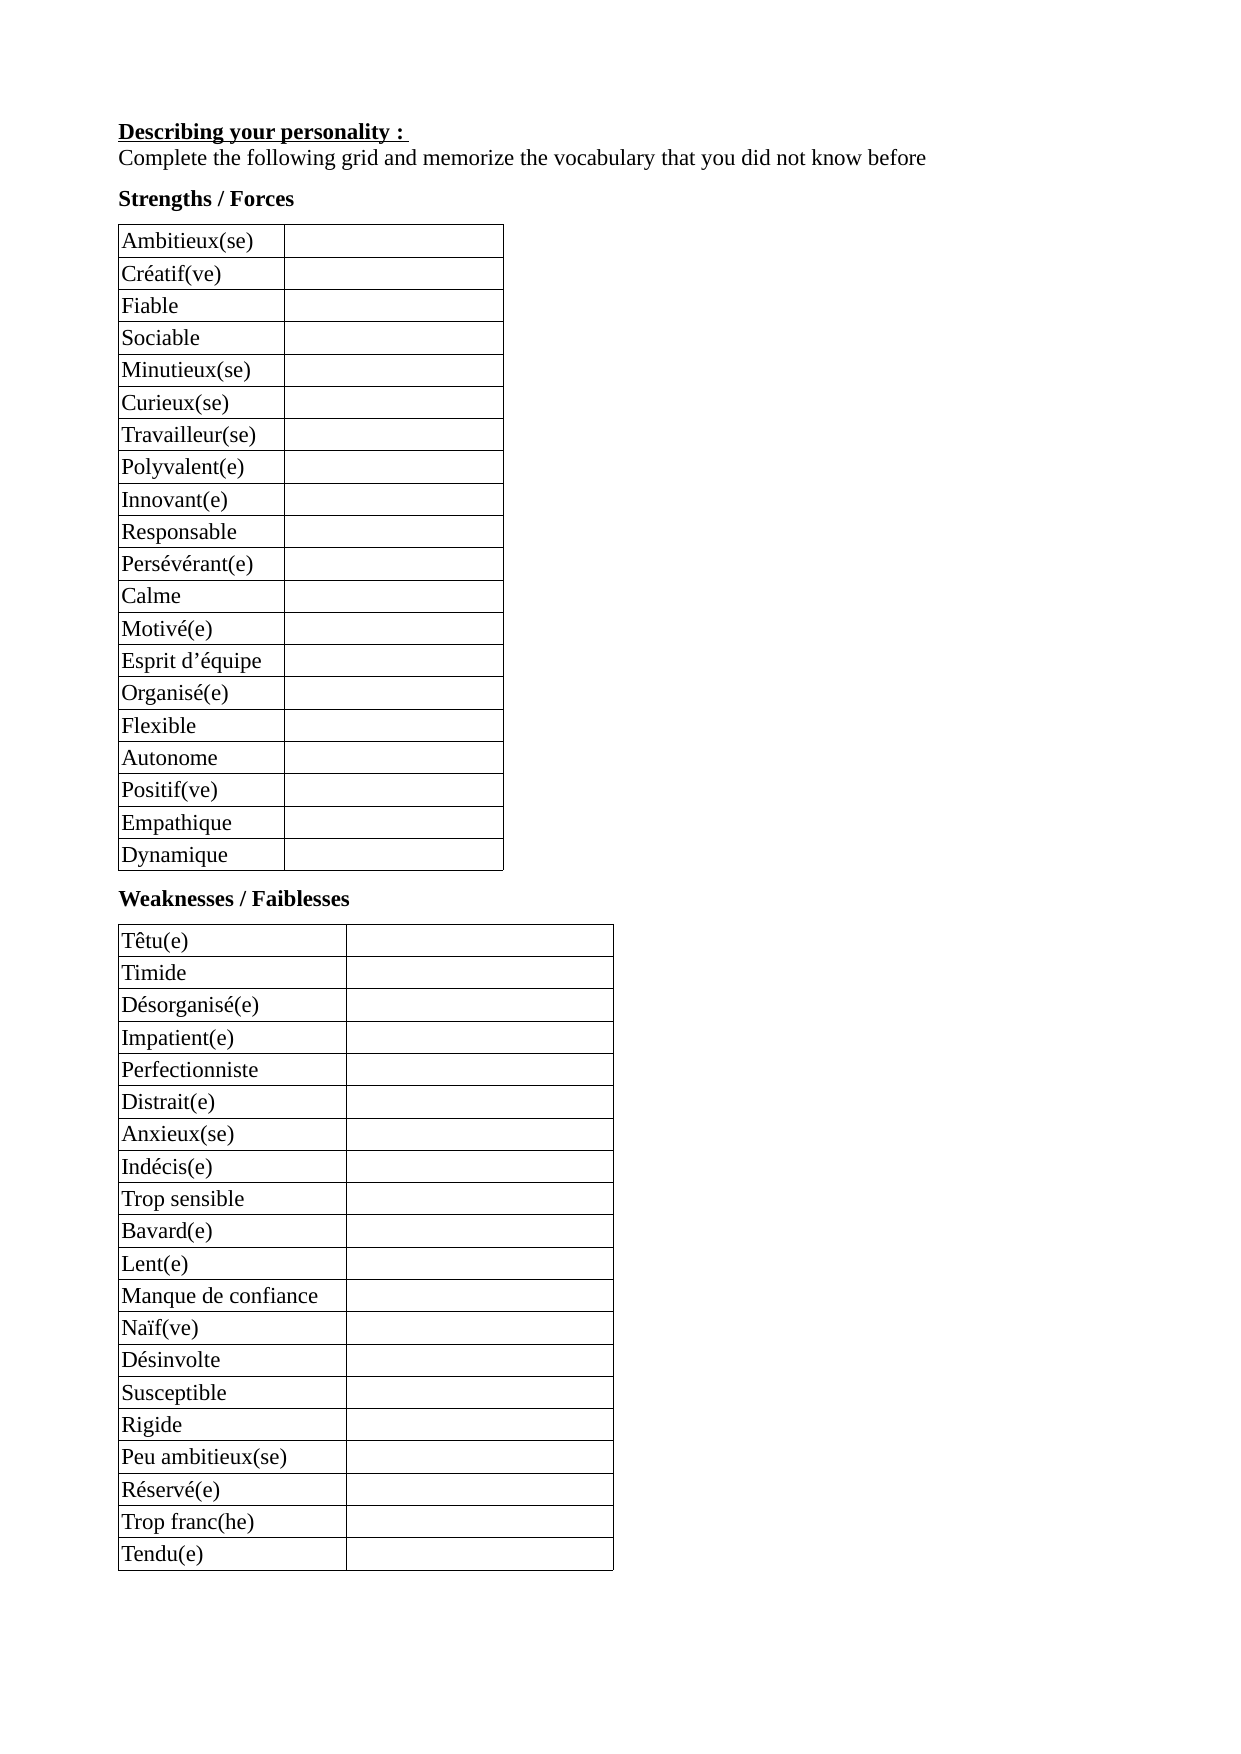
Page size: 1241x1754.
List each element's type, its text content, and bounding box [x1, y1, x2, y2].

table_cell Innovant(e) [119, 484, 284, 515]
table_cell Désinvolte [119, 1345, 346, 1376]
table_cell [285, 645, 503, 676]
table_cell [285, 258, 503, 289]
table_cell [285, 322, 503, 353]
table_cell Dynamique [119, 839, 284, 870]
table_cell Désorganisé(e) [119, 989, 346, 1021]
table_cell Calme [119, 581, 284, 612]
table_cell [285, 710, 503, 741]
table_cell [285, 581, 503, 612]
table_cell [285, 548, 503, 579]
table_cell Rigide [119, 1409, 346, 1440]
table_cell Lent(e) [119, 1248, 346, 1279]
table_cell [285, 774, 503, 806]
table_cell Distrait(e) [119, 1086, 346, 1117]
table_cell [347, 1345, 613, 1376]
table_cell [285, 839, 503, 870]
subtitle Weaknesses / Faiblesses [118, 885, 1122, 911]
table_cell [285, 742, 503, 773]
table_cell Responsable [119, 516, 284, 547]
table_cell Polyvalent(e) [119, 451, 284, 483]
table_cell [347, 1215, 613, 1247]
table_cell [347, 1538, 613, 1569]
table_cell [285, 419, 503, 450]
table_cell Curieux(se) [119, 387, 284, 418]
table_cell [347, 957, 613, 988]
table_cell Indécis(e) [119, 1151, 346, 1182]
table_cell Impatient(e) [119, 1022, 346, 1053]
table_cell [285, 613, 503, 644]
table_cell [285, 484, 503, 515]
table_cell Perfectionniste [119, 1054, 346, 1085]
table_cell Autonome [119, 742, 284, 773]
table_cell Trop sensible [119, 1183, 346, 1214]
table_cell [285, 807, 503, 838]
text Complete the following grid and memorize the vocabulary that you did not know before [118, 144, 1122, 171]
table_cell Bavard(e) [119, 1215, 346, 1247]
table_cell Naïf(ve) [119, 1312, 346, 1343]
text Describing your personality : [118, 118, 1122, 144]
table_cell [285, 677, 503, 709]
table_cell Esprit d’équipe [119, 645, 284, 676]
table_cell [347, 1248, 613, 1279]
table_cell Organisé(e) [119, 677, 284, 709]
table_cell Tendu(e) [119, 1538, 346, 1569]
table_cell Créatif(ve) [119, 258, 284, 289]
table_cell Travailleur(se) [119, 419, 284, 450]
table_cell Susceptible [119, 1377, 346, 1408]
table_cell [347, 1054, 613, 1085]
table_cell Persévérant(e) [119, 548, 284, 579]
table_cell Flexible [119, 710, 284, 741]
table_cell [347, 1119, 613, 1150]
table_cell [347, 1377, 613, 1408]
table_cell [347, 1183, 613, 1214]
table_cell [347, 989, 613, 1021]
table_cell Fiable [119, 290, 284, 321]
table_cell Positif(ve) [119, 774, 284, 806]
table_cell [347, 1086, 613, 1117]
table_cell [285, 387, 503, 418]
table_cell [285, 290, 503, 321]
table_cell [347, 1409, 613, 1440]
subtitle Strengths / Forces [118, 185, 1122, 212]
table_cell [285, 516, 503, 547]
table_cell [347, 1151, 613, 1182]
table_cell Motivé(e) [119, 613, 284, 644]
table_cell Manque de confiance [119, 1280, 346, 1311]
table_cell [347, 1280, 613, 1311]
table_cell Trop franc(he) [119, 1506, 346, 1537]
table_cell [285, 451, 503, 483]
table_cell Réservé(e) [119, 1474, 346, 1505]
table_cell [285, 355, 503, 386]
table_cell Timide [119, 957, 346, 988]
table_header [285, 225, 503, 257]
table_cell [347, 1474, 613, 1505]
table_cell Minutieux(se) [119, 355, 284, 386]
table_cell [347, 1441, 613, 1473]
table_header [347, 925, 613, 956]
table_cell [347, 1312, 613, 1343]
table_cell [347, 1022, 613, 1053]
table_header Têtu(e) [119, 925, 346, 956]
table_cell Sociable [119, 322, 284, 353]
table_cell Anxieux(se) [119, 1119, 346, 1150]
table_header Ambitieux(se) [119, 225, 284, 257]
table_cell Empathique [119, 807, 284, 838]
table_cell Peu ambitieux(se) [119, 1441, 346, 1473]
table_cell [347, 1506, 613, 1537]
